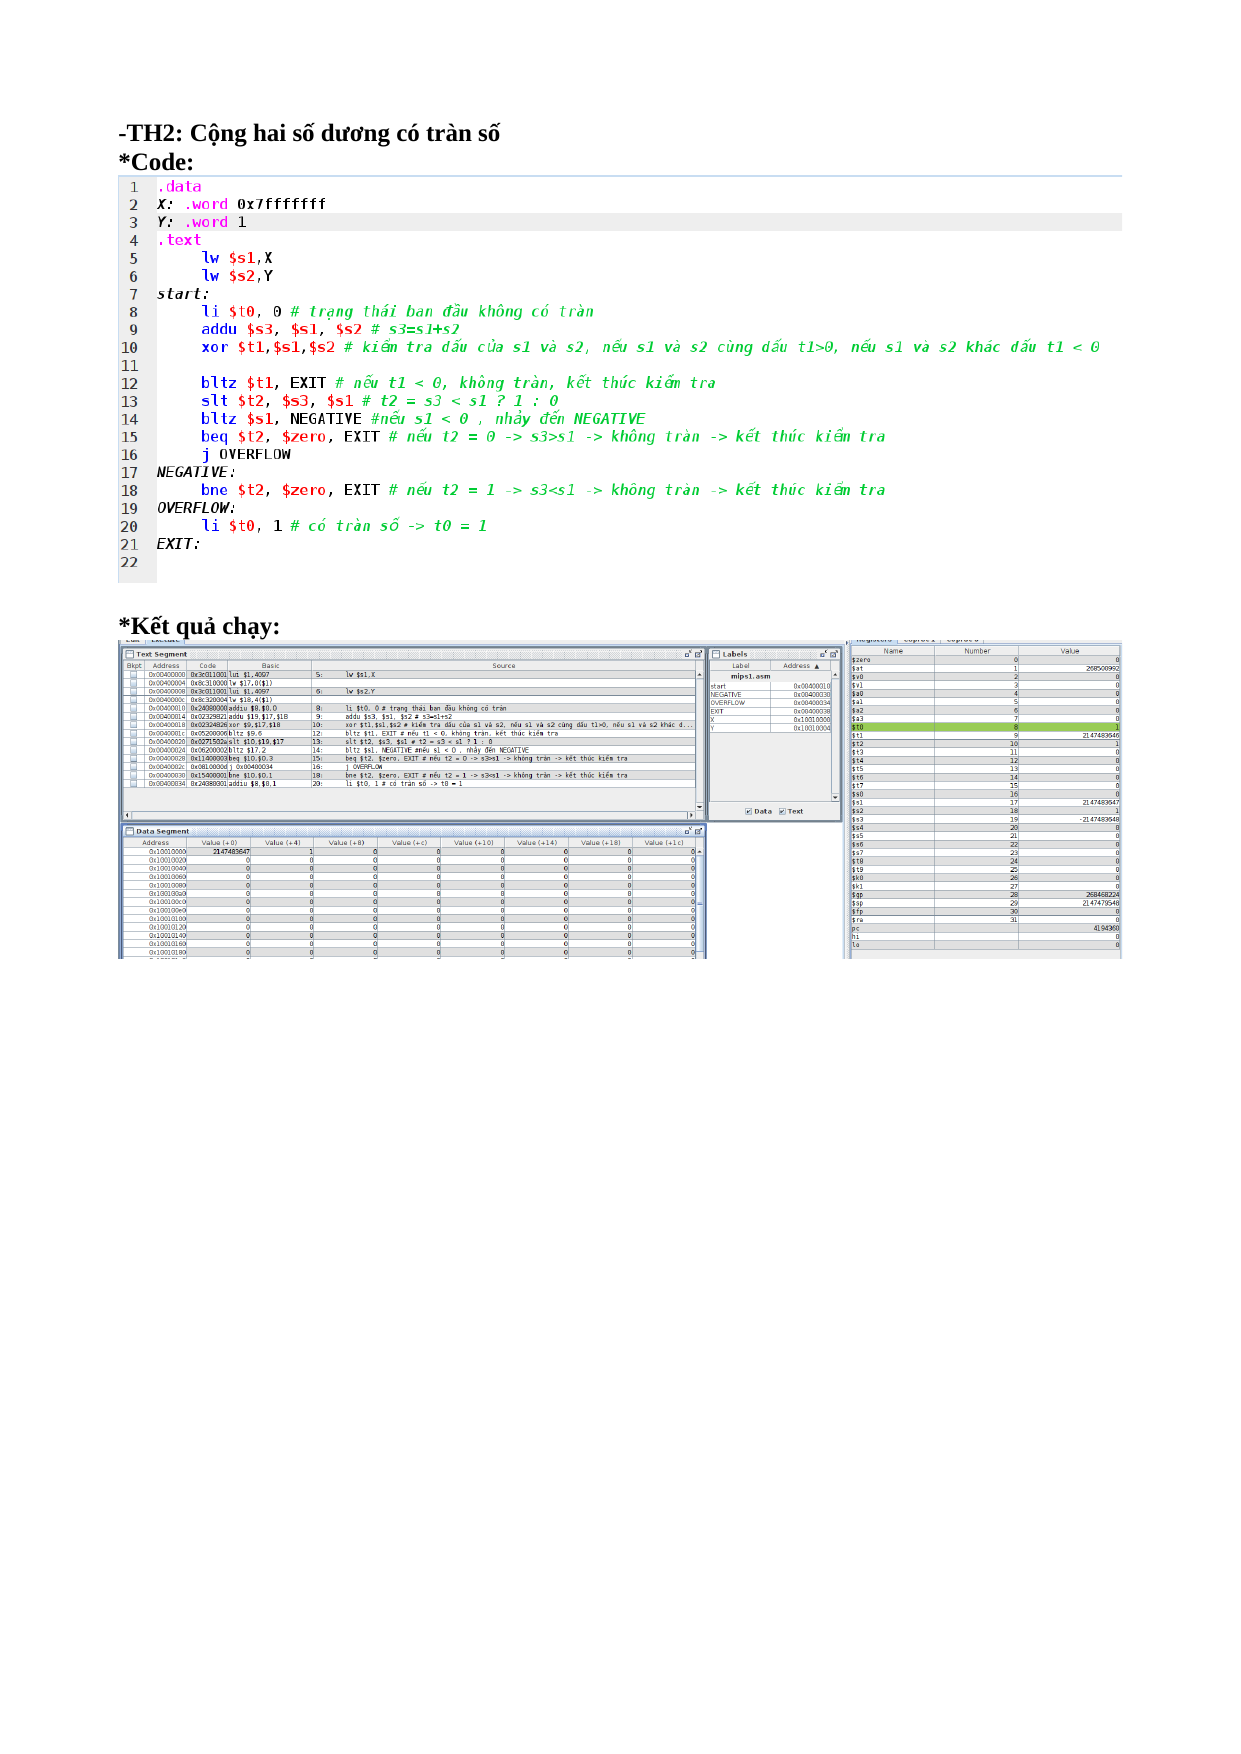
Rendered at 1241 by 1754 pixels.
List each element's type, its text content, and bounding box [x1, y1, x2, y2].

text -TH2: Cộng hai số dương có tràn số [118, 118, 1122, 147]
text *Code: [118, 147, 1122, 175]
picture [118, 175, 1123, 583]
picture [118, 640, 1123, 959]
text *Kết quả chạy: [118, 611, 1122, 640]
